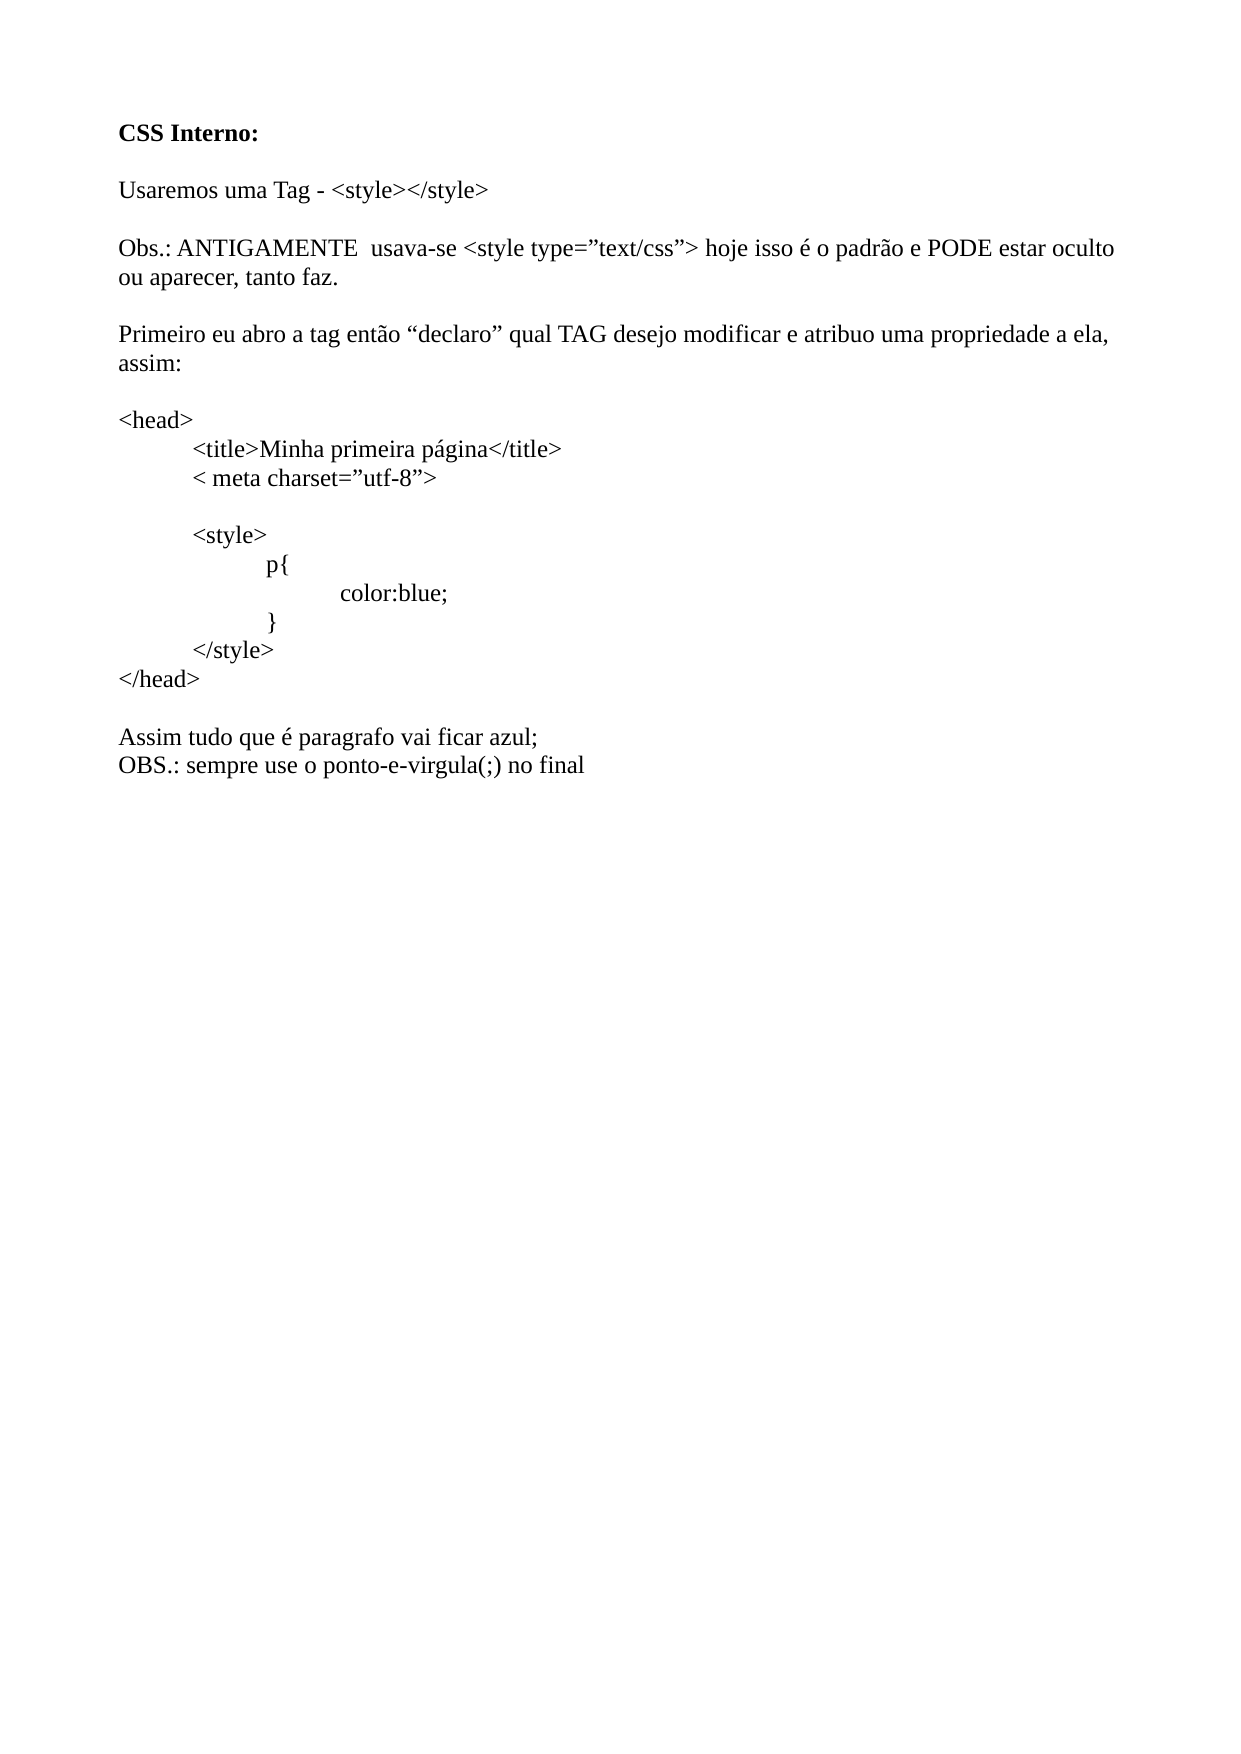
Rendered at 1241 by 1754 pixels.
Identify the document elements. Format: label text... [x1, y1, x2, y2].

text < meta charset=”utf-8”> [118, 463, 1122, 492]
text Assim tudo que é paragrafo vai ficar azul; [118, 722, 1122, 751]
text Obs.: ANTIGAMENTE usava-se <style type=”text/css”> hoje isso é o padrão e PODE estar oculto ou aparecer, tanto faz. [118, 233, 1122, 291]
text } [118, 607, 1122, 636]
text Primeiro eu abro a tag então “declaro” qual TAG desejo modificar e atribuo uma propriedade a ela, assim: [118, 319, 1122, 377]
text <head> [118, 406, 1122, 434]
text Usaremos uma Tag - <style></style> [118, 176, 1122, 204]
text CSS Interno: [118, 118, 1122, 147]
text </head> [118, 664, 1122, 693]
text </style> [118, 636, 1122, 664]
text color:blue; [118, 578, 1122, 607]
text p{ [118, 549, 1122, 578]
text <style> [118, 521, 1122, 549]
text OBS.: sempre use o ponto-e-virgula(;) no final [118, 751, 1122, 779]
text <title>Minha primeira página</title> [118, 434, 1122, 463]
